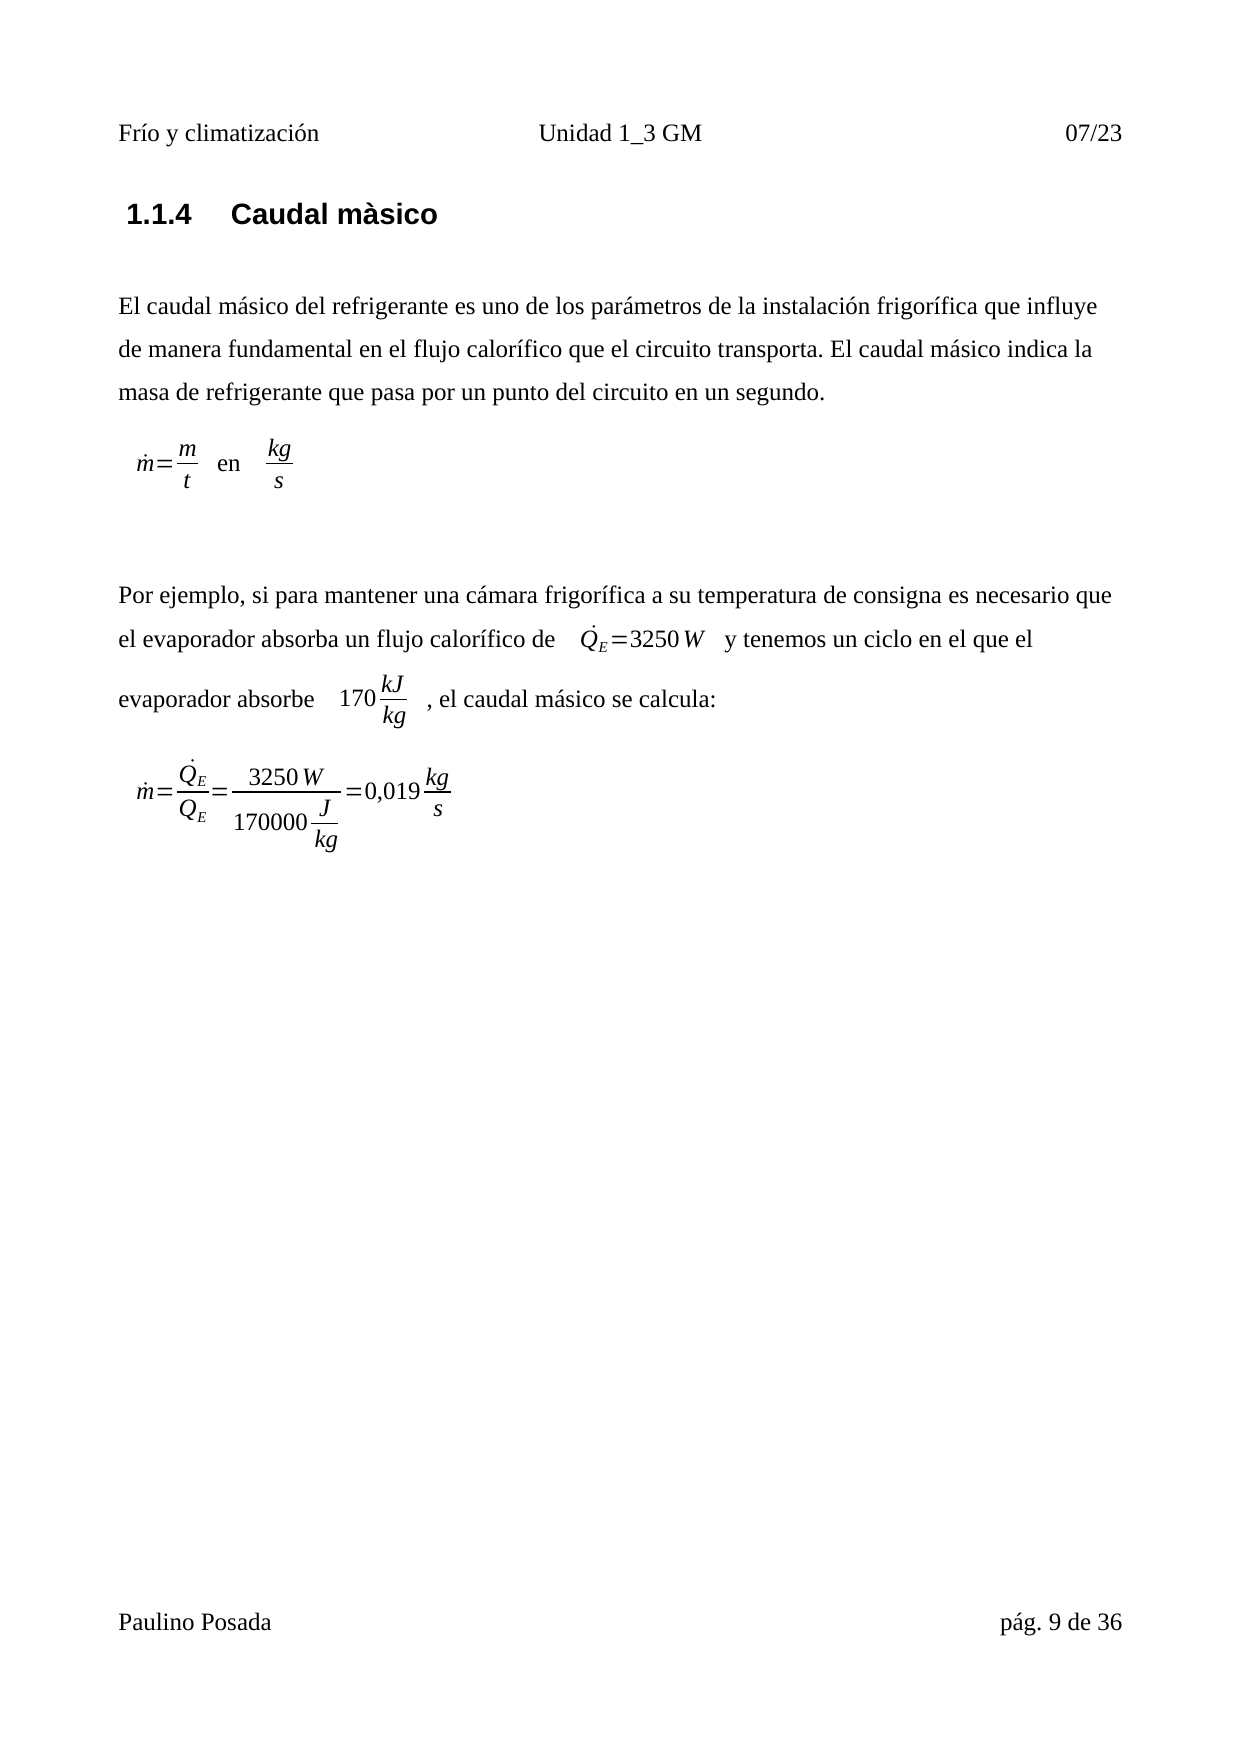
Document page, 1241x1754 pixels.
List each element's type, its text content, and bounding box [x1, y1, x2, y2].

text en [118, 435, 1122, 494]
text Por ejemplo, si para mantener una cámara frigorífica a su temperatura de consigna es necesario que el evaporador absorba un flujo calorífico de y tenemos un ciclo en el que el evaporador absorbe , el caudal másico se calcula: [118, 581, 1122, 729]
subtitle Caudal màsico [118, 197, 1122, 231]
text El caudal másico del refrigerante es uno de los parámetros de la instalación frigorífica que influye de manera fundamental en el flujo calorífico que el circuito transporta. El caudal másico indica la masa de refrigerante que pasa por un punto del circuito en un segundo. [118, 291, 1122, 406]
